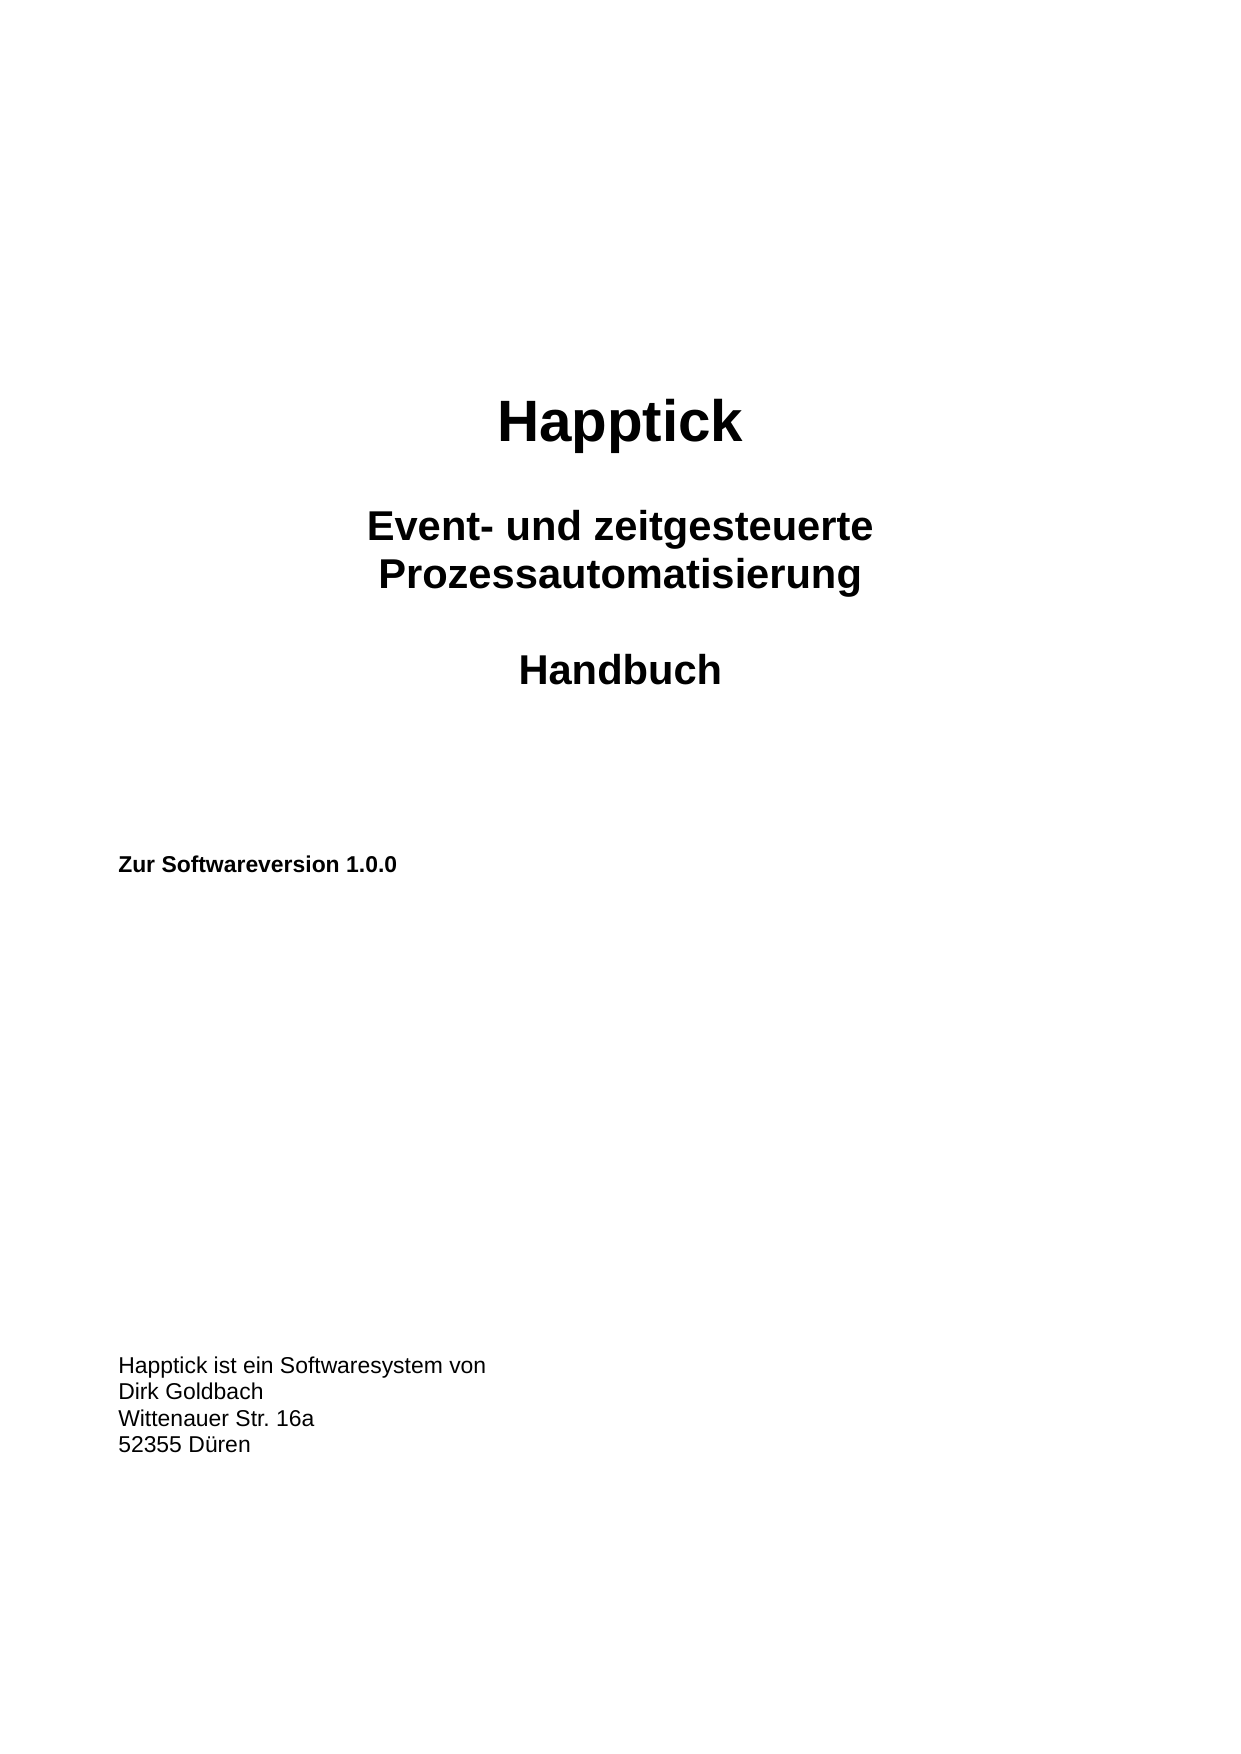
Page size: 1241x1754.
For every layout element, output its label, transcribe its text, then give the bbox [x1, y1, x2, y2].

text Event- und zeitgesteuerte [118, 501, 1122, 549]
text Zur Softwareversion 1.0.0 [118, 851, 1122, 878]
text Happtick [118, 386, 1122, 453]
text Handbuch [118, 645, 1122, 693]
text Dirk Goldbach [118, 1378, 1122, 1405]
text Wittenauer Str. 16a [118, 1405, 1122, 1431]
text 52355 Düren [118, 1431, 1122, 1457]
text Happtick ist ein Softwaresystem von [118, 1352, 1122, 1378]
text Prozessautomatisierung [118, 549, 1122, 597]
